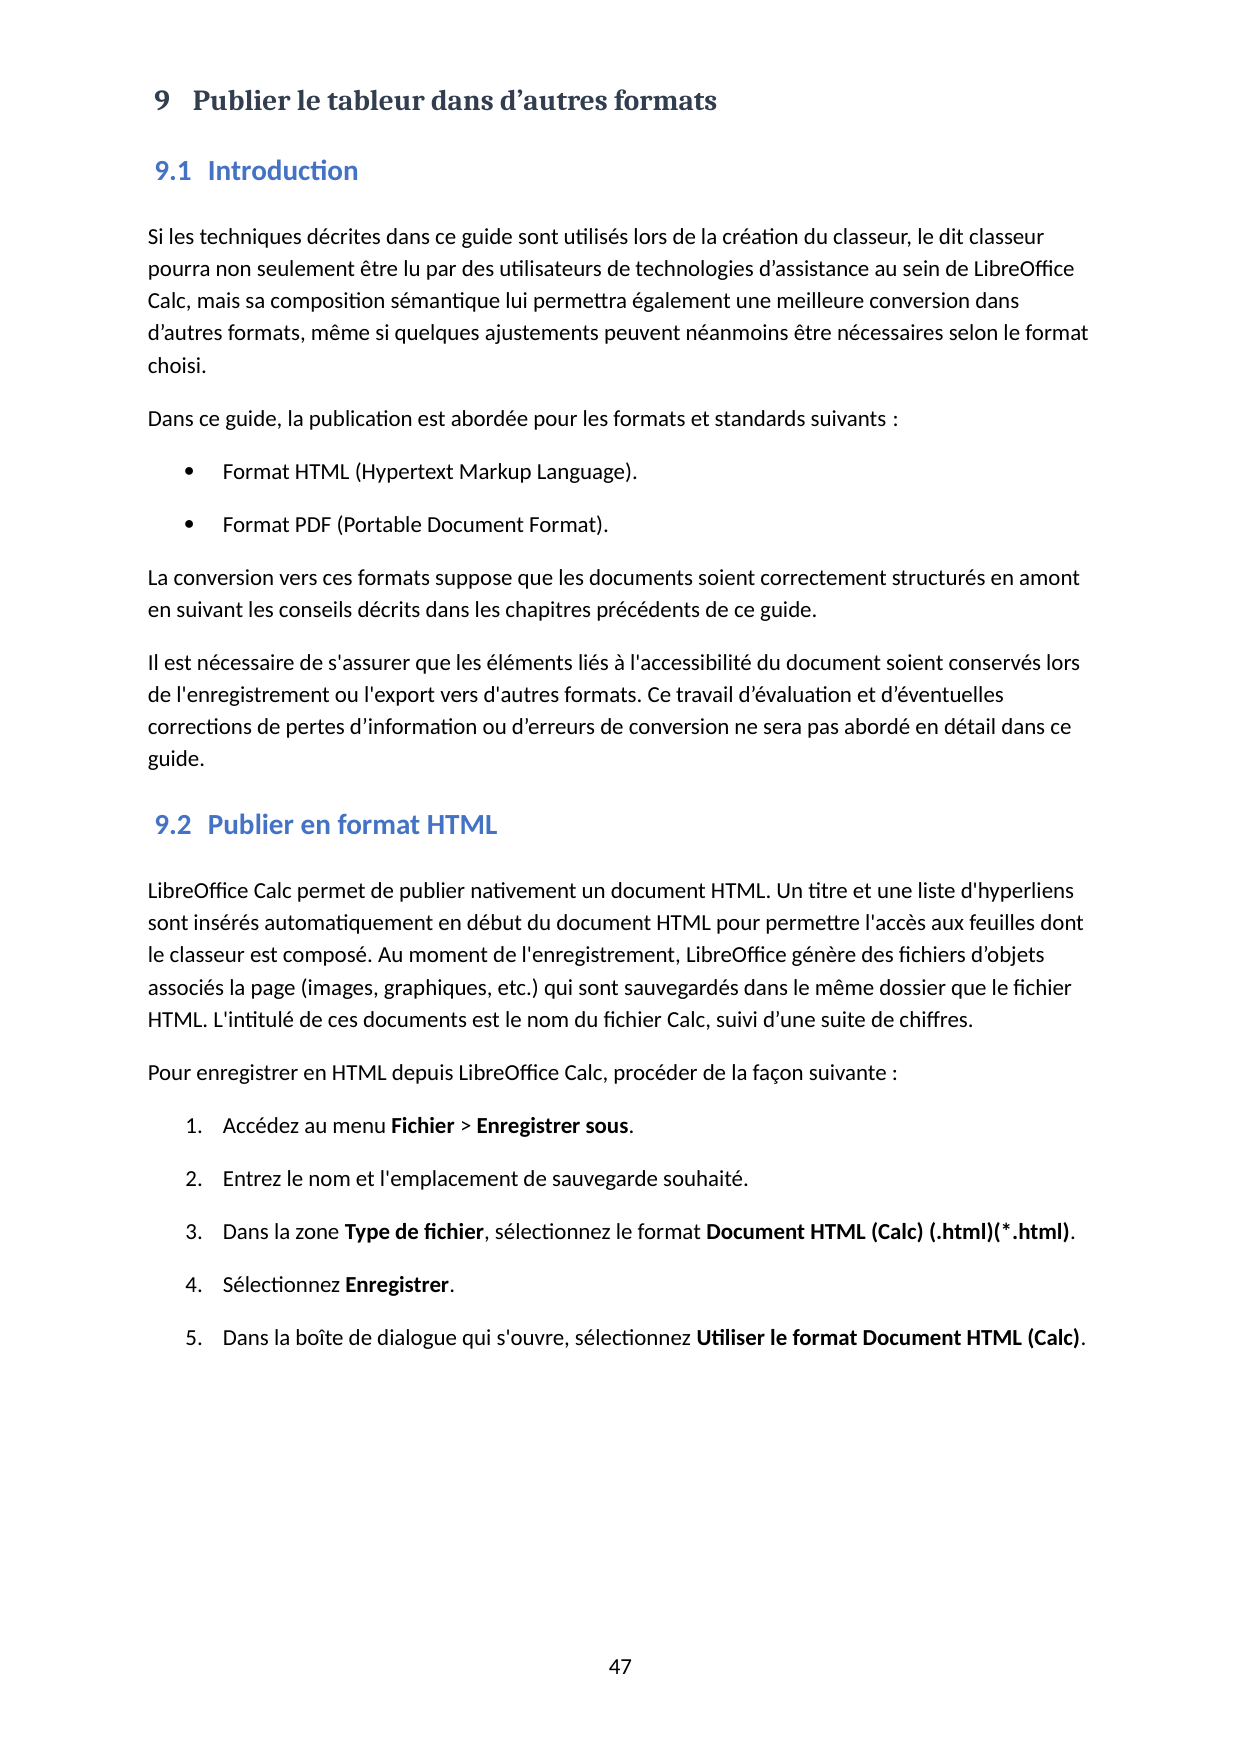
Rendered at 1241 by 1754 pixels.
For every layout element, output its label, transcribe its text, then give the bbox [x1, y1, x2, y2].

text Pour enregistrer en HTML depuis LibreOffice Calc, procéder de la façon suivante : [148, 1058, 1093, 1086]
list Entrez le nom et l'emplacement de sauvegarde souhaité. [185, 1164, 1093, 1192]
list Format PDF (Portable Document Format). [185, 510, 1093, 538]
text Dans ce guide, la publication est abordée pour les formats et standards suivants : [148, 404, 1093, 432]
text Si les techniques décrites dans ce guide sont utilisés lors de la création du classeur, le dit classeur pourra non seulement être lu par des utilisateurs de technologies d’assistance au sein de LibreOffice Calc, mais sa composition sémantique lui permettra également une meilleure conversion dans d’autres formats, même si quelques ajustements peuvent néanmoins être nécessaires selon le format choisi. [148, 222, 1093, 379]
subtitle Publier en format HTML [148, 806, 1093, 842]
list Accédez au menu Fichier > Enregistrer sous. [185, 1111, 1093, 1139]
list Dans la zone Type de fichier, sélectionnez le format Document HTML (Calc) (.html)(*.html). [185, 1217, 1093, 1245]
text LibreOffice Calc permet de publier nativement un document HTML. Un titre et une liste d'hyperliens sont insérés automatiquement en début du document HTML pour permettre l'accès aux feuilles dont le classeur est composé. Au moment de l'enregistrement, LibreOffice génère des fichiers d’objets associés la page (images, graphiques, etc.) qui sont sauvegardés dans le même dossier que le fichier HTML. L'intitulé de ces documents est le nom du fichier Calc, suivi d’une suite de chiffres. [148, 876, 1093, 1033]
list Dans la boîte de dialogue qui s'ouvre, sélectionnez Utiliser le format Document HTML (Calc). [185, 1323, 1093, 1351]
text Il est nécessaire de s'assurer que les éléments liés à l'accessibilité du document soient conservés lors de l'enregistrement ou l'export vers d'autres formats. Ce travail d’évaluation et d’éventuelles corrections de pertes d’information ou d’erreurs de conversion ne sera pas abordé en détail dans ce guide. [148, 648, 1093, 773]
text La conversion vers ces formats suppose que les documents soient correctement structurés en amont en suivant les conseils décrits dans les chapitres précédents de ce guide. [148, 563, 1093, 623]
list Format HTML (Hypertext Markup Language). [185, 457, 1093, 485]
subtitle Publier le tableur dans d’autres formats [148, 84, 1093, 118]
subtitle Introduction [148, 152, 1093, 188]
list Sélectionnez Enregistrer. [185, 1270, 1093, 1298]
